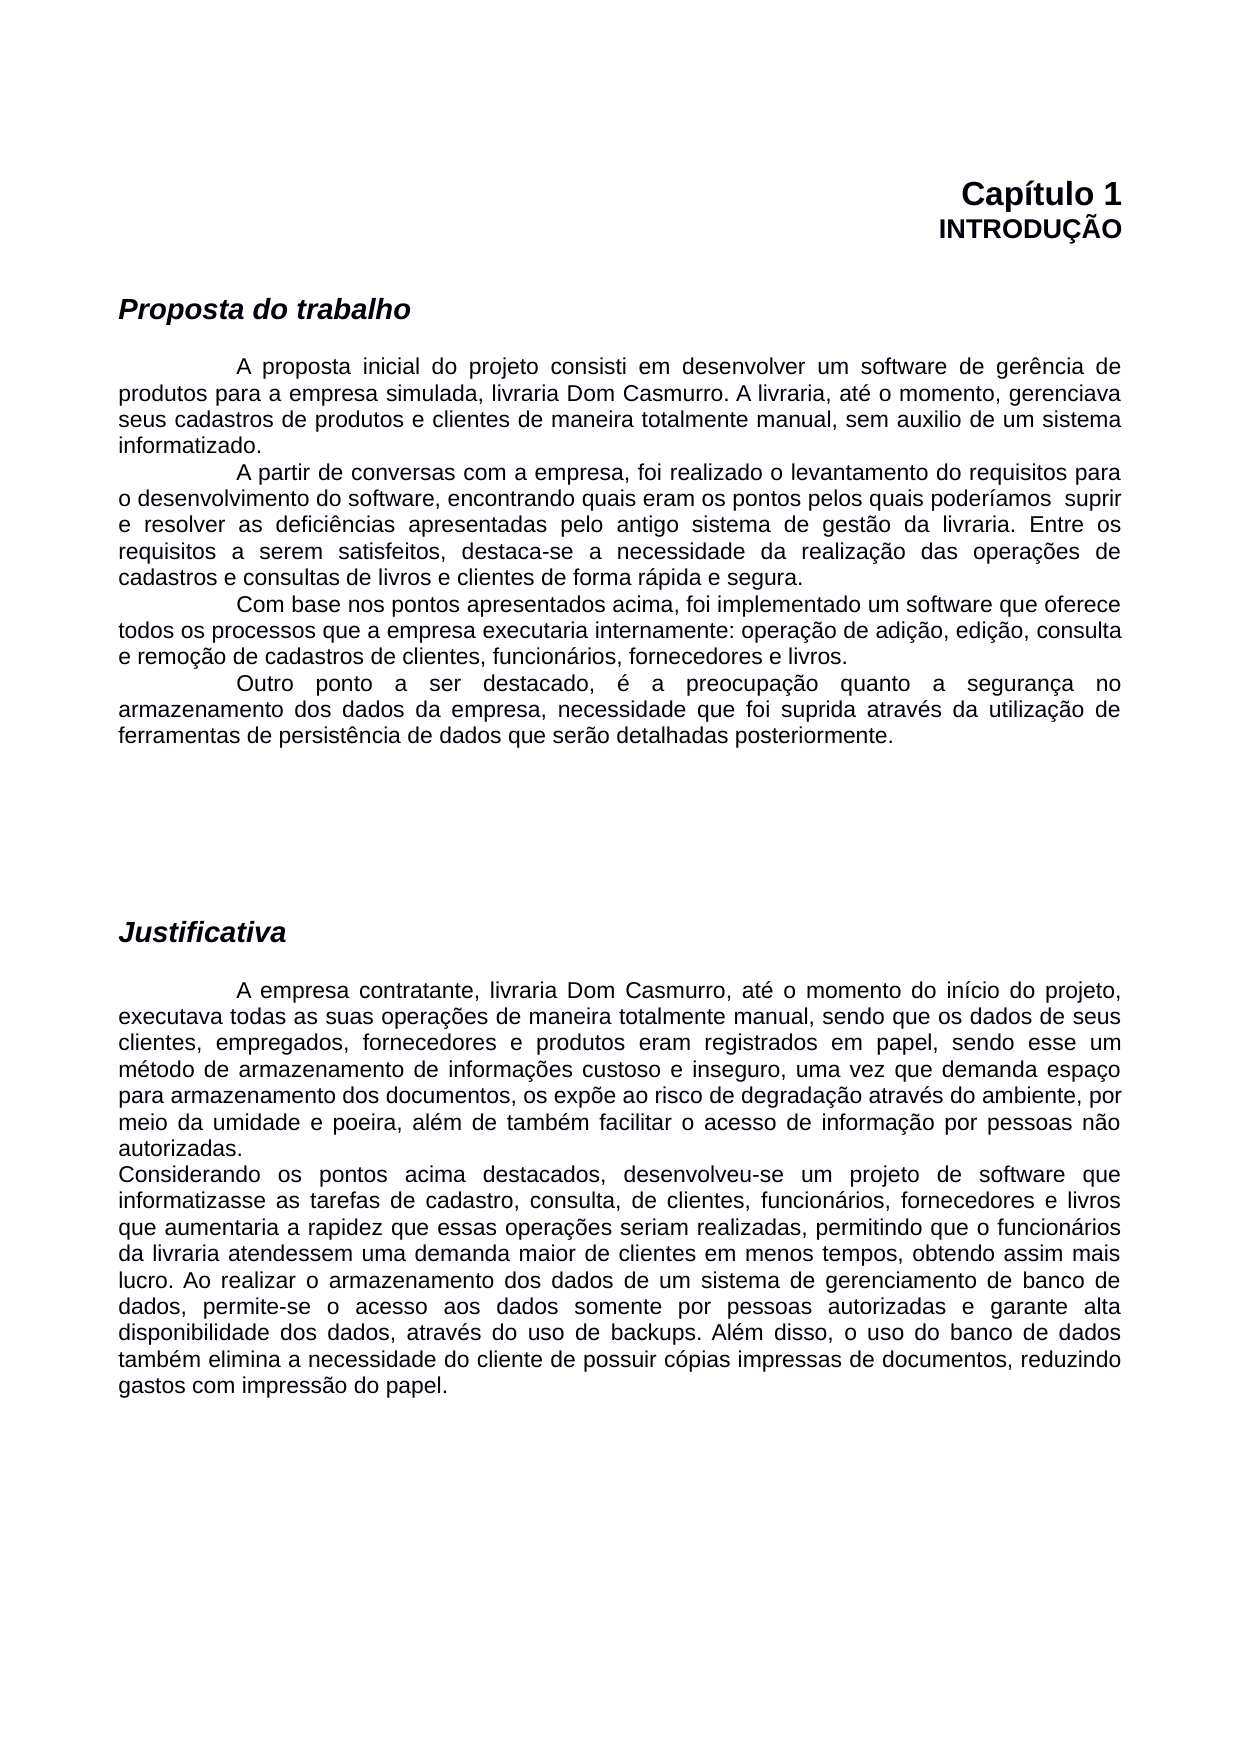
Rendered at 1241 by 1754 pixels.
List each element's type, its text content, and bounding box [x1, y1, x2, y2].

text A partir de conversas com a empresa, foi realizado o levantamento do requisitos para o desenvolvimento do software, encontrando quais eram os pontos pelos quais poderíamos suprir e resolver as deficiências apresentadas pelo antigo sistema de gestão da livraria. Entre os requisitos a serem satisfeitos, destaca-se a necessidade da realização das operações de cadastros e consultas de livros e clientes de forma rápida e segura. [118, 459, 1122, 591]
text Com base nos pontos apresentados acima, foi implementado um software que oferece todos os processos que a empresa executaria internamente: operação de adição, edição, consulta e remoção de cadastros de clientes, funcionários, fornecedores e livros. [118, 591, 1122, 669]
text Considerando os pontos acima destacados, desenvolveu-se um projeto de software que informatizasse as tarefas de cadastro, consulta, de clientes, funcionários, fornecedores e livros que aumentaria a rapidez que essas operações seriam realizadas, permitindo que o funcionários da livraria atendessem uma demanda maior de clientes em menos tempos, obtendo assim mais lucro. Ao realizar o armazenamento dos dados de um sistema de gerenciamento de banco de dados, permite-se o acesso aos dados somente por pessoas autorizadas e garante alta disponibilidade dos dados, através do uso de backups. Além disso, o uso do banco de dados também elimina a necessidade do cliente de possuir cópias impressas de documentos, reduzindo gastos com impressão do papel. [118, 1161, 1122, 1398]
text Capítulo 1 [118, 174, 1122, 213]
text A proposta inicial do projeto consisti em desenvolver um software de gerência de produtos para a empresa simulada, livraria Dom Casmurro. A livraria, até o momento, gerenciava seus cadastros de produtos e clientes de maneira totalmente manual, sem auxilio de um sistema informatizado. [118, 353, 1122, 459]
text INTRODUÇÃO [118, 213, 1122, 244]
text Proposta do trabalho [118, 292, 1122, 325]
text A empresa contratante, livraria Dom Casmurro, até o momento do início do projeto, executava todas as suas operações de maneira totalmente manual, sendo que os dados de seus clientes, empregados, fornecedores e produtos eram registrados em papel, sendo esse um método de armazenamento de informações custoso e inseguro, uma vez que demanda espaço para armazenamento dos documentos, os expõe ao risco de degradação através do ambiente, por meio da umidade e poeira, além de também facilitar o acesso de informação por pessoas não autorizadas. [118, 977, 1122, 1161]
text Justificativa [118, 915, 1122, 949]
text Outro ponto a ser destacado, é a preocupação quanto a segurança no armazenamento dos dados da empresa, necessidade que foi suprida através da utilização de ferramentas de persistência de dados que serão detalhadas posteriormente. [118, 669, 1122, 749]
